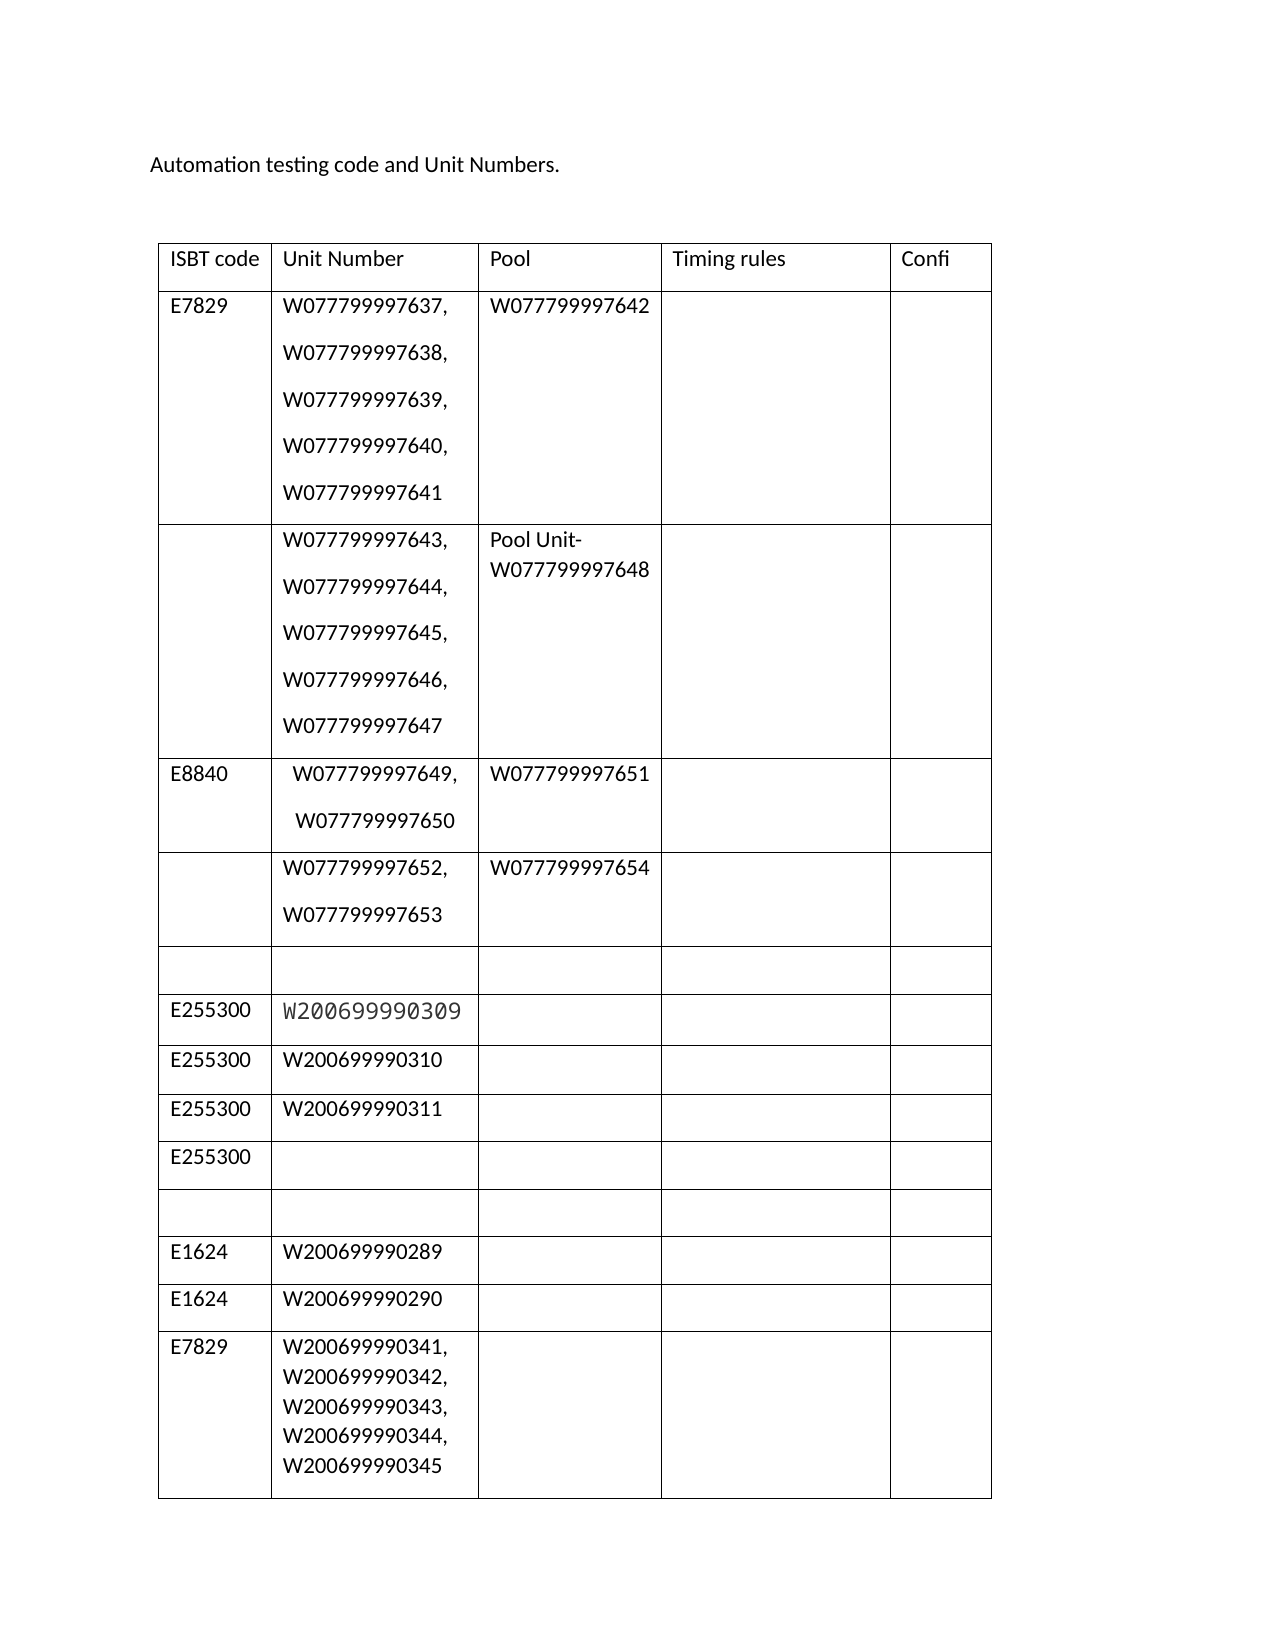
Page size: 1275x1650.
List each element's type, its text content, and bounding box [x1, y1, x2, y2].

table_cell [479, 1285, 661, 1331]
table_cell [159, 947, 271, 994]
table_cell [662, 995, 890, 1044]
table_cell E1624 [159, 1285, 271, 1331]
table_cell W200699990290 [272, 1285, 478, 1331]
table_cell E1624 [159, 1237, 271, 1283]
table_cell [479, 1332, 661, 1498]
table_cell [891, 1142, 991, 1188]
table_cell [479, 1095, 661, 1141]
table_cell [159, 1190, 271, 1236]
table_cell [891, 759, 991, 852]
table_cell [479, 995, 661, 1044]
table_cell W200699990311 [272, 1095, 478, 1141]
table_cell [479, 1142, 661, 1188]
table_cell E255300 [159, 1046, 271, 1093]
table_cell [479, 1237, 661, 1283]
table_cell [662, 292, 890, 524]
table_cell W077799997649, W077799997650 [272, 759, 478, 852]
table_cell [662, 1332, 890, 1498]
table_cell W077799997643, W077799997644, W077799997645, W077799997646, W077799997647 [272, 525, 478, 758]
table_cell [891, 1190, 991, 1236]
table_cell [662, 947, 890, 994]
table_cell [159, 525, 271, 758]
table_cell E7829 [159, 1332, 271, 1498]
table_cell [272, 1190, 478, 1236]
table_cell [891, 1095, 991, 1141]
table_cell [891, 853, 991, 946]
table_cell [272, 1142, 478, 1188]
table_cell [662, 1095, 890, 1141]
table_cell W077799997654 [479, 853, 661, 946]
text Automation testing code and Unit Numbers. [150, 150, 1125, 178]
table_cell [891, 1237, 991, 1283]
table_cell [662, 1237, 890, 1283]
table_cell E255300 [159, 1142, 271, 1188]
table_header Pool [479, 244, 661, 291]
table_cell [662, 853, 890, 946]
table_cell [662, 1190, 890, 1236]
table_cell [891, 1046, 991, 1093]
table_header Unit Number [272, 244, 478, 291]
table_cell [891, 525, 991, 758]
table_cell E7829 [159, 292, 271, 524]
table_cell [891, 1332, 991, 1498]
table_cell [479, 947, 661, 994]
table_header Confi [891, 244, 991, 291]
table_cell [662, 525, 890, 758]
table_cell [662, 1142, 890, 1188]
table_cell W077799997642 [479, 292, 661, 524]
table_cell [662, 1046, 890, 1093]
table_cell [891, 1285, 991, 1331]
table_cell W200699990341, W200699990342, W200699990343, W200699990344, W200699990345 [272, 1332, 478, 1498]
table_cell [159, 853, 271, 946]
table_cell Pool Unit- W077799997648 [479, 525, 661, 758]
table_cell E8840 [159, 759, 271, 852]
table_cell W077799997651 [479, 759, 661, 852]
table_cell E255300 [159, 1095, 271, 1141]
table_cell [891, 947, 991, 994]
table_cell [891, 995, 991, 1044]
table_cell W200699990309 [272, 995, 478, 1044]
table_cell E255300 [159, 995, 271, 1044]
table_cell W200699990289 [272, 1237, 478, 1283]
table_header ISBT code [159, 244, 271, 291]
table_cell W077799997652, W077799997653 [272, 853, 478, 946]
table_cell [662, 1285, 890, 1331]
table_cell [662, 759, 890, 852]
table_cell [479, 1046, 661, 1093]
table_cell W200699990310 [272, 1046, 478, 1093]
table_cell [891, 292, 991, 524]
table_cell [479, 1190, 661, 1236]
table_header Timing rules [662, 244, 890, 291]
table_cell W077799997637, W077799997638, W077799997639, W077799997640, W077799997641 [272, 292, 478, 524]
table_cell [272, 947, 478, 994]
